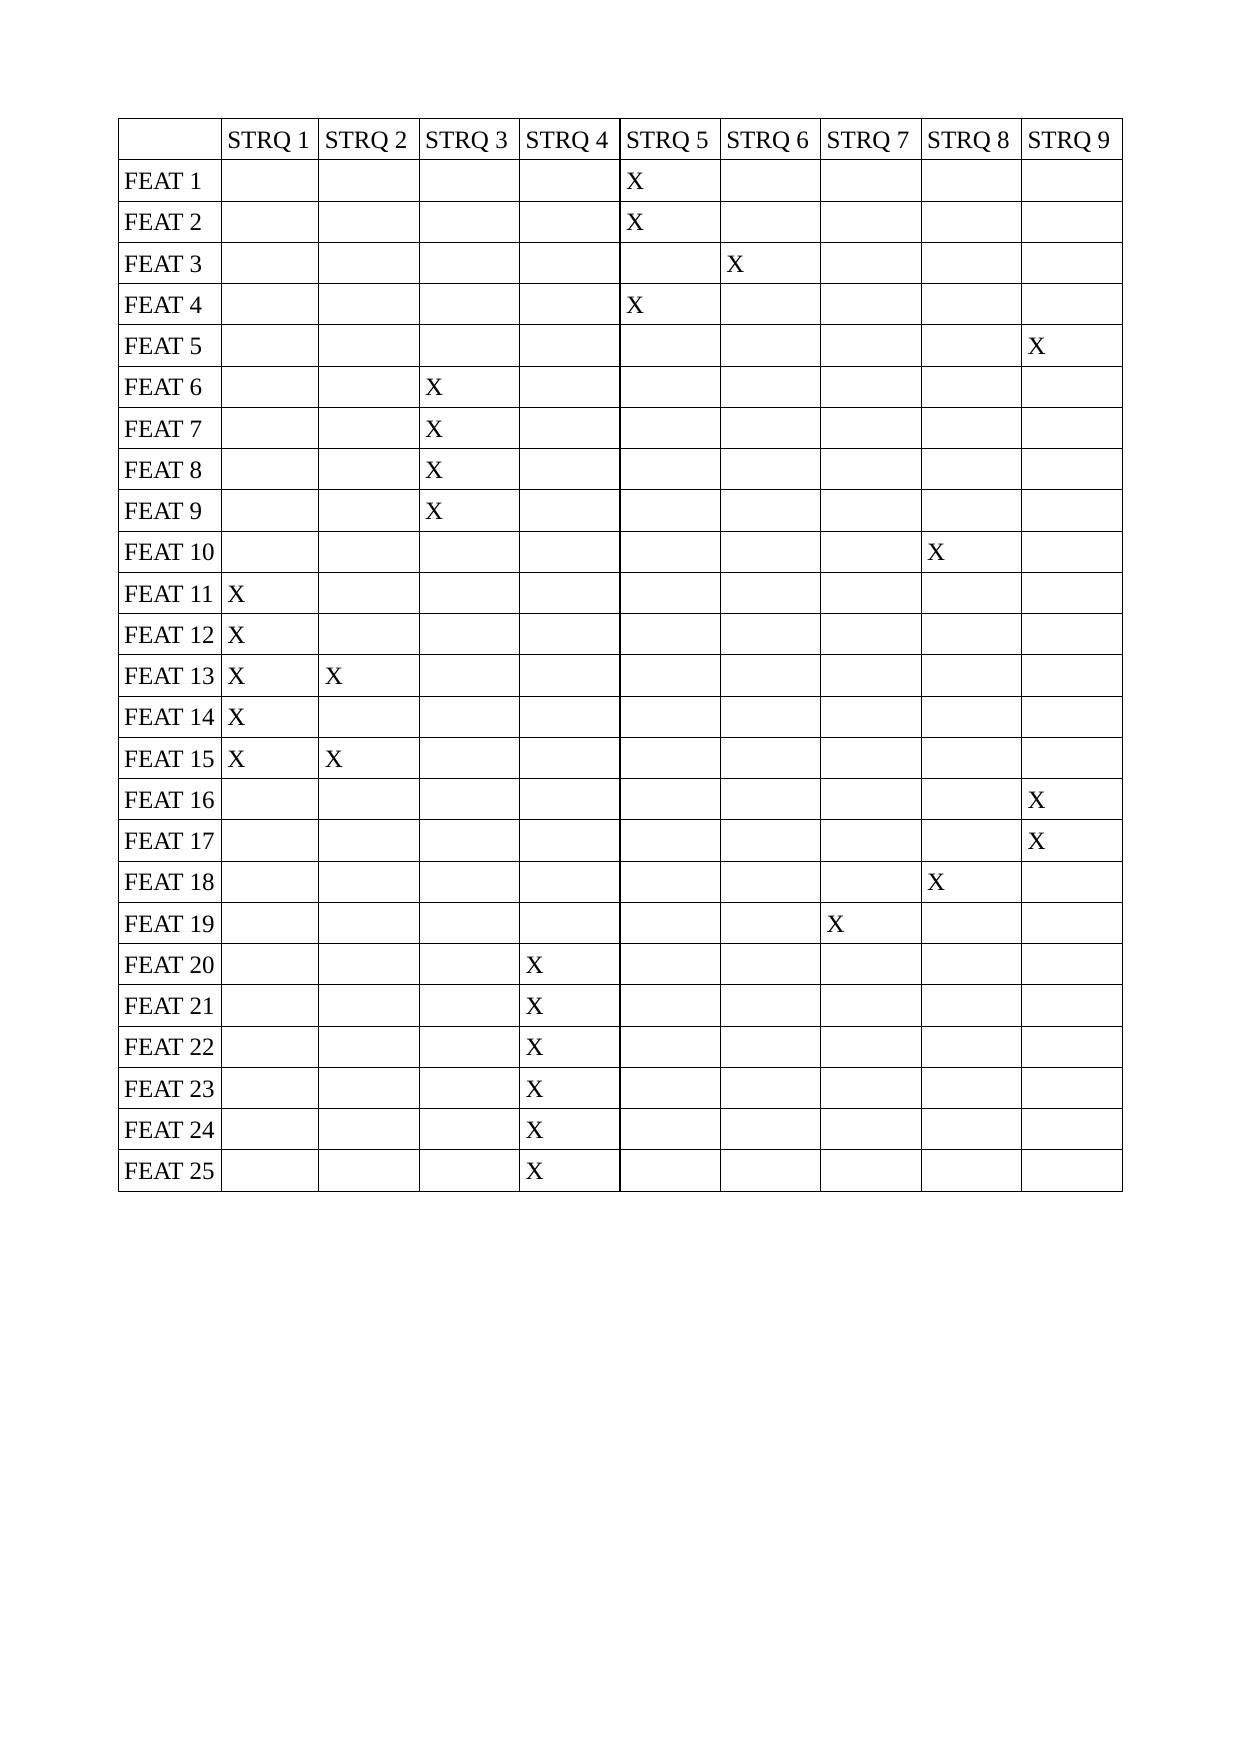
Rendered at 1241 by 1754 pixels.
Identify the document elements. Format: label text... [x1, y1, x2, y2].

table_cell [721, 944, 820, 984]
table_header STRQ 8 [922, 119, 1021, 159]
table_cell X [520, 985, 619, 1026]
table_cell [520, 820, 619, 861]
table_cell [721, 490, 820, 531]
table_cell [621, 490, 720, 531]
table_cell FEAT 18 [119, 862, 221, 902]
table_cell [621, 573, 720, 613]
table_cell [721, 738, 820, 778]
table_cell [1022, 1109, 1122, 1149]
table_cell FEAT 13 [119, 655, 221, 696]
table_cell [520, 862, 619, 902]
table_cell X [520, 1068, 619, 1108]
table_header STRQ 4 [520, 119, 619, 159]
table_cell FEAT 10 [119, 532, 221, 572]
table_cell [222, 202, 318, 242]
table_cell [721, 532, 820, 572]
table_cell [520, 490, 619, 531]
table_cell [319, 903, 419, 943]
table_cell [1022, 490, 1122, 531]
table_cell [520, 779, 619, 819]
table_cell [621, 779, 720, 819]
table_cell [922, 284, 1021, 324]
table_cell [222, 449, 318, 489]
table_cell [821, 779, 921, 819]
table_cell [420, 1068, 519, 1108]
table_cell [1022, 243, 1122, 283]
table_cell [319, 408, 419, 448]
table_cell X [621, 160, 720, 201]
table_cell [621, 862, 720, 902]
table_cell [721, 1027, 820, 1067]
table_cell FEAT 25 [119, 1150, 221, 1191]
table_cell [821, 820, 921, 861]
table_cell [721, 655, 820, 696]
table_cell [319, 573, 419, 613]
table_cell [922, 367, 1021, 407]
table_cell FEAT 5 [119, 325, 221, 366]
table_cell FEAT 9 [119, 490, 221, 531]
table_cell X [319, 655, 419, 696]
table_cell [1022, 367, 1122, 407]
table_cell [520, 738, 619, 778]
table_cell FEAT 12 [119, 614, 221, 654]
table_cell [621, 738, 720, 778]
table_header STRQ 3 [420, 119, 519, 159]
table_cell [420, 325, 519, 366]
table_cell [821, 573, 921, 613]
table_cell [1022, 532, 1122, 572]
table_cell [922, 1027, 1021, 1067]
table_cell [922, 985, 1021, 1026]
table_cell [721, 697, 820, 737]
table_cell [319, 614, 419, 654]
table_cell [319, 1109, 419, 1149]
table_cell [520, 573, 619, 613]
table_cell [222, 862, 318, 902]
table_cell X [922, 862, 1021, 902]
table_cell X [621, 284, 720, 324]
table_cell X [222, 614, 318, 654]
table_cell [721, 160, 820, 201]
table_cell [420, 985, 519, 1026]
table_cell [420, 1150, 519, 1191]
table_cell [621, 985, 720, 1026]
table_cell [621, 944, 720, 984]
table_cell [420, 820, 519, 861]
table_cell [1022, 449, 1122, 489]
table_cell [821, 490, 921, 531]
table_cell [621, 367, 720, 407]
table_cell [821, 367, 921, 407]
table_cell [222, 160, 318, 201]
table_cell [721, 325, 820, 366]
table_cell [922, 903, 1021, 943]
table_cell [319, 490, 419, 531]
table_cell [721, 903, 820, 943]
table_cell [420, 862, 519, 902]
table_cell [922, 820, 1021, 861]
table_cell X [222, 573, 318, 613]
table_cell [319, 532, 419, 572]
table_cell [1022, 573, 1122, 613]
table_cell [420, 1027, 519, 1067]
table_cell [922, 449, 1021, 489]
table_cell [922, 614, 1021, 654]
table_cell FEAT 6 [119, 367, 221, 407]
table_header STRQ 7 [821, 119, 921, 159]
table_cell X [721, 243, 820, 283]
table_cell [922, 325, 1021, 366]
table_cell [319, 367, 419, 407]
table_cell [821, 697, 921, 737]
table_cell [821, 614, 921, 654]
table_cell [222, 532, 318, 572]
table_cell [721, 449, 820, 489]
table_cell X [1022, 820, 1122, 861]
table_cell [621, 532, 720, 572]
table_cell [621, 1150, 720, 1191]
table_cell [821, 408, 921, 448]
table_cell [922, 1150, 1021, 1191]
table_cell [222, 985, 318, 1026]
table_cell [721, 985, 820, 1026]
table_cell X [420, 490, 519, 531]
table_cell [821, 243, 921, 283]
table_cell FEAT 7 [119, 408, 221, 448]
table_cell [420, 573, 519, 613]
table_cell [520, 408, 619, 448]
table_cell [222, 820, 318, 861]
table_cell [420, 779, 519, 819]
table_header [119, 119, 221, 159]
table_cell X [222, 738, 318, 778]
table_cell [319, 284, 419, 324]
table_cell [1022, 1027, 1122, 1067]
table_cell [520, 614, 619, 654]
table_cell [721, 1068, 820, 1108]
table_cell [621, 903, 720, 943]
table_header STRQ 2 [319, 119, 419, 159]
table_cell [922, 573, 1021, 613]
table_cell [319, 160, 419, 201]
table_cell [821, 1150, 921, 1191]
table_cell [1022, 655, 1122, 696]
table_cell [319, 1068, 419, 1108]
table_cell [1022, 160, 1122, 201]
table_cell X [520, 1150, 619, 1191]
table_cell [420, 614, 519, 654]
table_cell [520, 449, 619, 489]
table_cell [319, 325, 419, 366]
table_cell [520, 325, 619, 366]
table_cell [1022, 614, 1122, 654]
table_cell [520, 202, 619, 242]
table_cell [520, 160, 619, 201]
table_cell [420, 944, 519, 984]
table_cell X [1022, 325, 1122, 366]
table_cell X [222, 697, 318, 737]
table_cell [222, 779, 318, 819]
table_header STRQ 5 [621, 119, 720, 159]
table_cell [821, 325, 921, 366]
table_cell [721, 367, 820, 407]
table_cell FEAT 24 [119, 1109, 221, 1149]
table_cell FEAT 8 [119, 449, 221, 489]
table_cell [922, 1068, 1021, 1108]
table_cell [319, 1150, 419, 1191]
table_cell [922, 697, 1021, 737]
table_cell [222, 944, 318, 984]
table_cell [621, 1109, 720, 1149]
table_cell [1022, 408, 1122, 448]
table_cell [721, 862, 820, 902]
table_cell [420, 532, 519, 572]
table_cell [721, 1109, 820, 1149]
table_cell [621, 697, 720, 737]
table_cell [721, 408, 820, 448]
table_cell [922, 655, 1021, 696]
table_cell [319, 820, 419, 861]
table_cell [222, 325, 318, 366]
table_cell FEAT 17 [119, 820, 221, 861]
table_cell X [420, 449, 519, 489]
table_cell [520, 655, 619, 696]
table_cell [1022, 1068, 1122, 1108]
table_cell [821, 160, 921, 201]
table_cell [922, 1109, 1021, 1149]
table_cell [1022, 985, 1122, 1026]
table_cell [821, 944, 921, 984]
table_cell [520, 367, 619, 407]
table_cell [420, 697, 519, 737]
table_header STRQ 9 [1022, 119, 1122, 159]
table_cell X [1022, 779, 1122, 819]
table_cell [922, 408, 1021, 448]
table_cell [319, 202, 419, 242]
table_cell [721, 573, 820, 613]
table_cell [621, 1027, 720, 1067]
table_cell FEAT 3 [119, 243, 221, 283]
table_cell [721, 284, 820, 324]
table_cell [821, 449, 921, 489]
table_cell X [821, 903, 921, 943]
table_cell FEAT 15 [119, 738, 221, 778]
table_cell [319, 449, 419, 489]
table_cell [821, 1068, 921, 1108]
table_cell FEAT 2 [119, 202, 221, 242]
table_cell [420, 903, 519, 943]
table_cell [420, 160, 519, 201]
table_cell X [420, 367, 519, 407]
table_cell [420, 738, 519, 778]
table_cell [1022, 1150, 1122, 1191]
table_cell [222, 367, 318, 407]
table_cell [821, 862, 921, 902]
table_cell [319, 944, 419, 984]
table_cell [821, 532, 921, 572]
table_cell [420, 1109, 519, 1149]
table_cell [319, 697, 419, 737]
table_cell [621, 820, 720, 861]
table_cell [420, 202, 519, 242]
table_cell [821, 202, 921, 242]
table_cell FEAT 16 [119, 779, 221, 819]
table_cell X [520, 1027, 619, 1067]
table_cell FEAT 22 [119, 1027, 221, 1067]
table_cell [922, 779, 1021, 819]
table_header STRQ 6 [721, 119, 820, 159]
table_cell [520, 903, 619, 943]
table_cell [621, 655, 720, 696]
table_cell [821, 1027, 921, 1067]
table_cell [319, 243, 419, 283]
table_cell FEAT 1 [119, 160, 221, 201]
table_cell FEAT 14 [119, 697, 221, 737]
table_cell [821, 284, 921, 324]
table_cell [319, 1027, 419, 1067]
table_cell [721, 820, 820, 861]
table_cell [821, 985, 921, 1026]
table_cell X [922, 532, 1021, 572]
table_cell [621, 449, 720, 489]
table_cell [520, 697, 619, 737]
table_cell [1022, 903, 1122, 943]
table_cell [922, 160, 1021, 201]
table_cell [821, 738, 921, 778]
table_cell [420, 243, 519, 283]
table_cell [1022, 862, 1122, 902]
table_cell [1022, 697, 1122, 737]
table_header STRQ 1 [222, 119, 318, 159]
table_cell [922, 738, 1021, 778]
table_cell [520, 284, 619, 324]
table_cell X [319, 738, 419, 778]
table_cell [621, 408, 720, 448]
table_cell FEAT 21 [119, 985, 221, 1026]
table_cell [420, 655, 519, 696]
table_cell [222, 490, 318, 531]
table_cell [621, 243, 720, 283]
table_cell [420, 284, 519, 324]
table_cell [319, 862, 419, 902]
table_cell FEAT 20 [119, 944, 221, 984]
table_cell [1022, 944, 1122, 984]
table_cell FEAT 11 [119, 573, 221, 613]
table_cell [222, 903, 318, 943]
table_cell [222, 243, 318, 283]
table_cell [721, 614, 820, 654]
table_cell X [621, 202, 720, 242]
table_cell [222, 408, 318, 448]
table_cell [222, 284, 318, 324]
table_cell [1022, 284, 1122, 324]
table_cell [922, 944, 1021, 984]
table_cell X [222, 655, 318, 696]
table_cell [922, 243, 1021, 283]
table_cell [922, 202, 1021, 242]
table_cell [721, 1150, 820, 1191]
table_cell [721, 779, 820, 819]
table_cell [319, 779, 419, 819]
table_cell [520, 532, 619, 572]
table_cell FEAT 19 [119, 903, 221, 943]
table_cell [319, 985, 419, 1026]
table_cell [821, 1109, 921, 1149]
table_cell [222, 1150, 318, 1191]
table_cell [222, 1109, 318, 1149]
table_cell [520, 243, 619, 283]
table_cell [1022, 738, 1122, 778]
table_cell [621, 1068, 720, 1108]
table_cell X [420, 408, 519, 448]
table_cell [721, 202, 820, 242]
table_cell FEAT 23 [119, 1068, 221, 1108]
table_cell [1022, 202, 1122, 242]
table_cell FEAT 4 [119, 284, 221, 324]
table_cell [621, 614, 720, 654]
table_cell X [520, 944, 619, 984]
table_cell [621, 325, 720, 366]
table_cell X [520, 1109, 619, 1149]
table_cell [222, 1068, 318, 1108]
table_cell [222, 1027, 318, 1067]
table_cell [821, 655, 921, 696]
table_cell [922, 490, 1021, 531]
